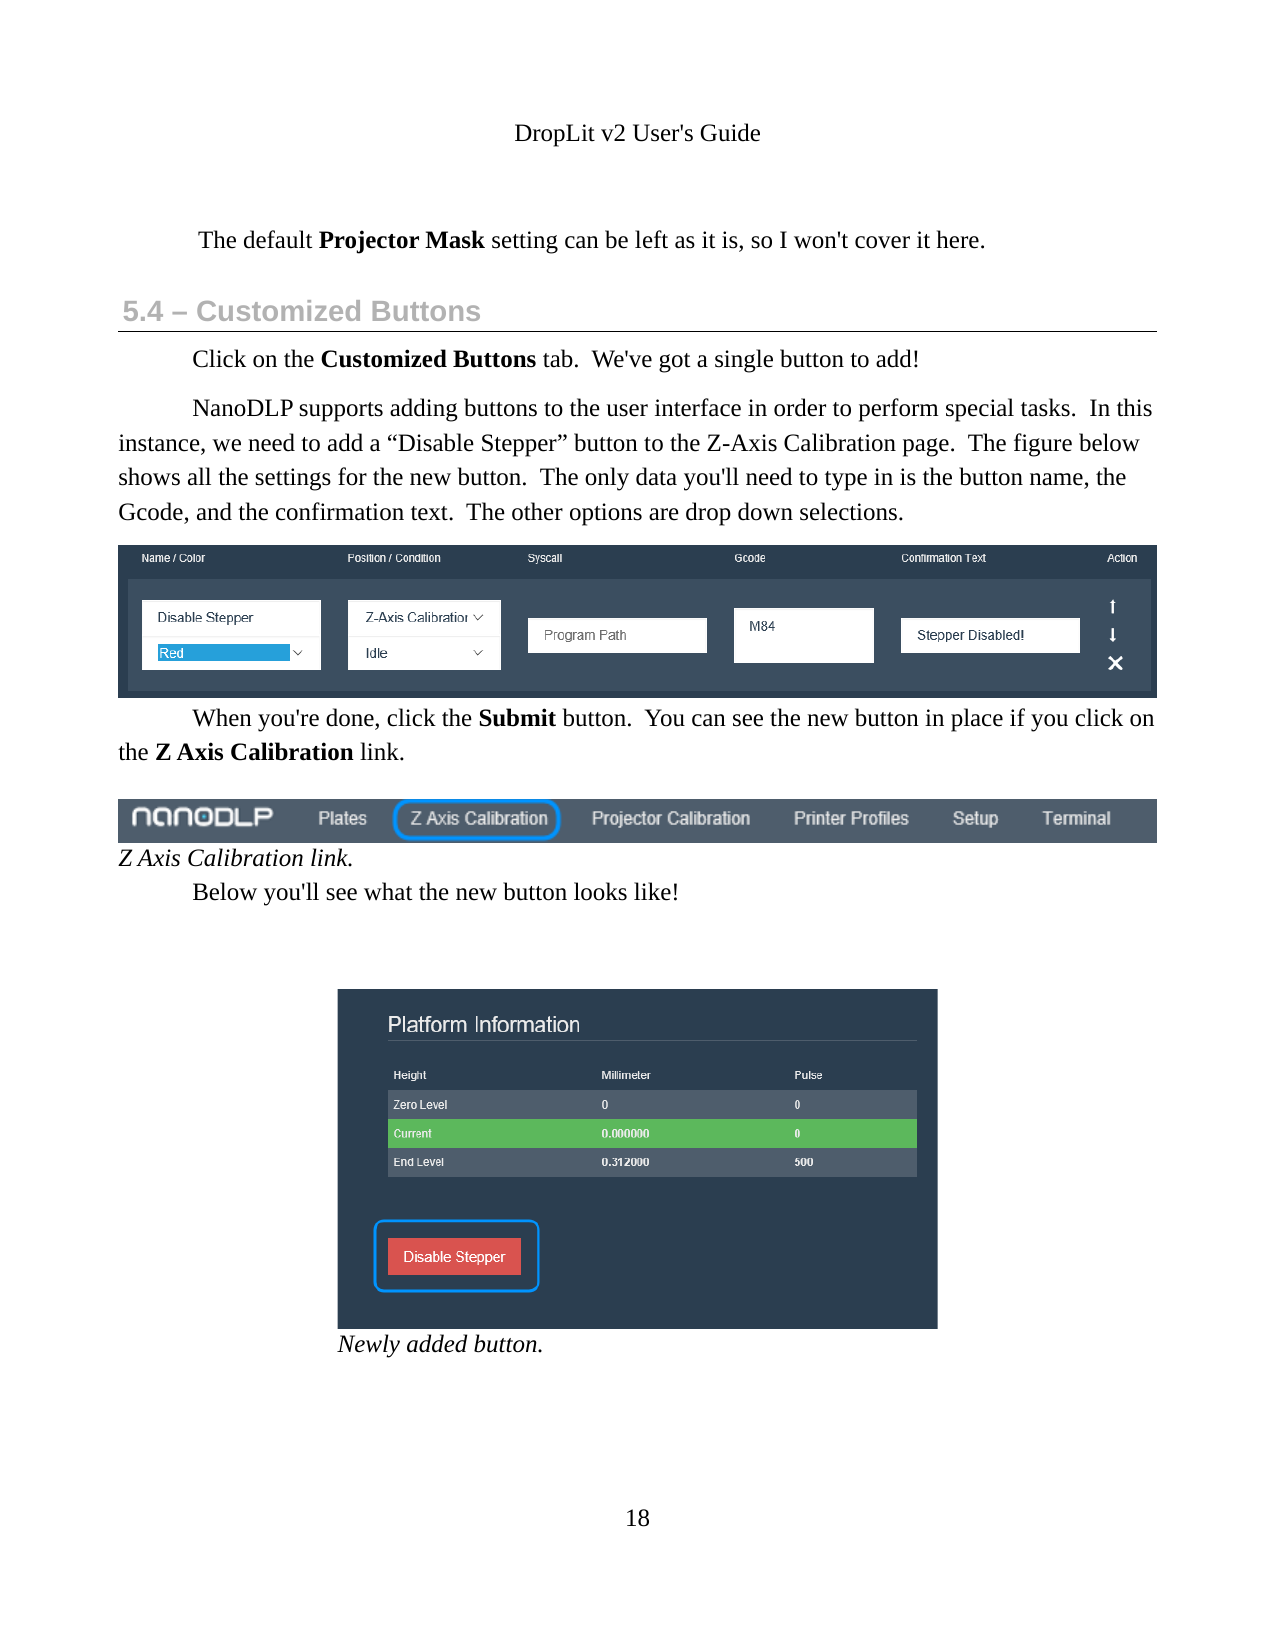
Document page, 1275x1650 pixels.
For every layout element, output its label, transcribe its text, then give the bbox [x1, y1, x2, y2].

text Click on the Customized Buttons tab. We've got a single button to add! [118, 344, 1157, 373]
text The default Projector Mask setting can be left as it is, so I won't cover it here. [118, 225, 1157, 254]
text [337, 977, 937, 989]
text Newly added button. [337, 1329, 937, 1357]
text When you're done, click the Submit button. You can see the new button in place if you click on the Z Axis Calibration link. [118, 698, 1157, 766]
subtitle 5.4 – Customized Buttons [118, 289, 1157, 331]
picture [118, 799, 1157, 843]
picture [118, 545, 1157, 698]
text [118, 787, 1157, 799]
picture [337, 989, 938, 1329]
text Z Axis Calibration link. [118, 843, 1157, 872]
text NanoDLP supports adding buttons to the user interface in order to perform special tasks. In this instance, we need to add a “Disable Stepper” button to the Z-Axis Calibration page. The figure below shows all the settings for the new button. The only data you'll need to type in is the button name, the Gcode, and the confirmation text. The other options are drop down selections. [118, 393, 1157, 525]
text Below you'll see what the new button looks like! [118, 872, 1157, 906]
